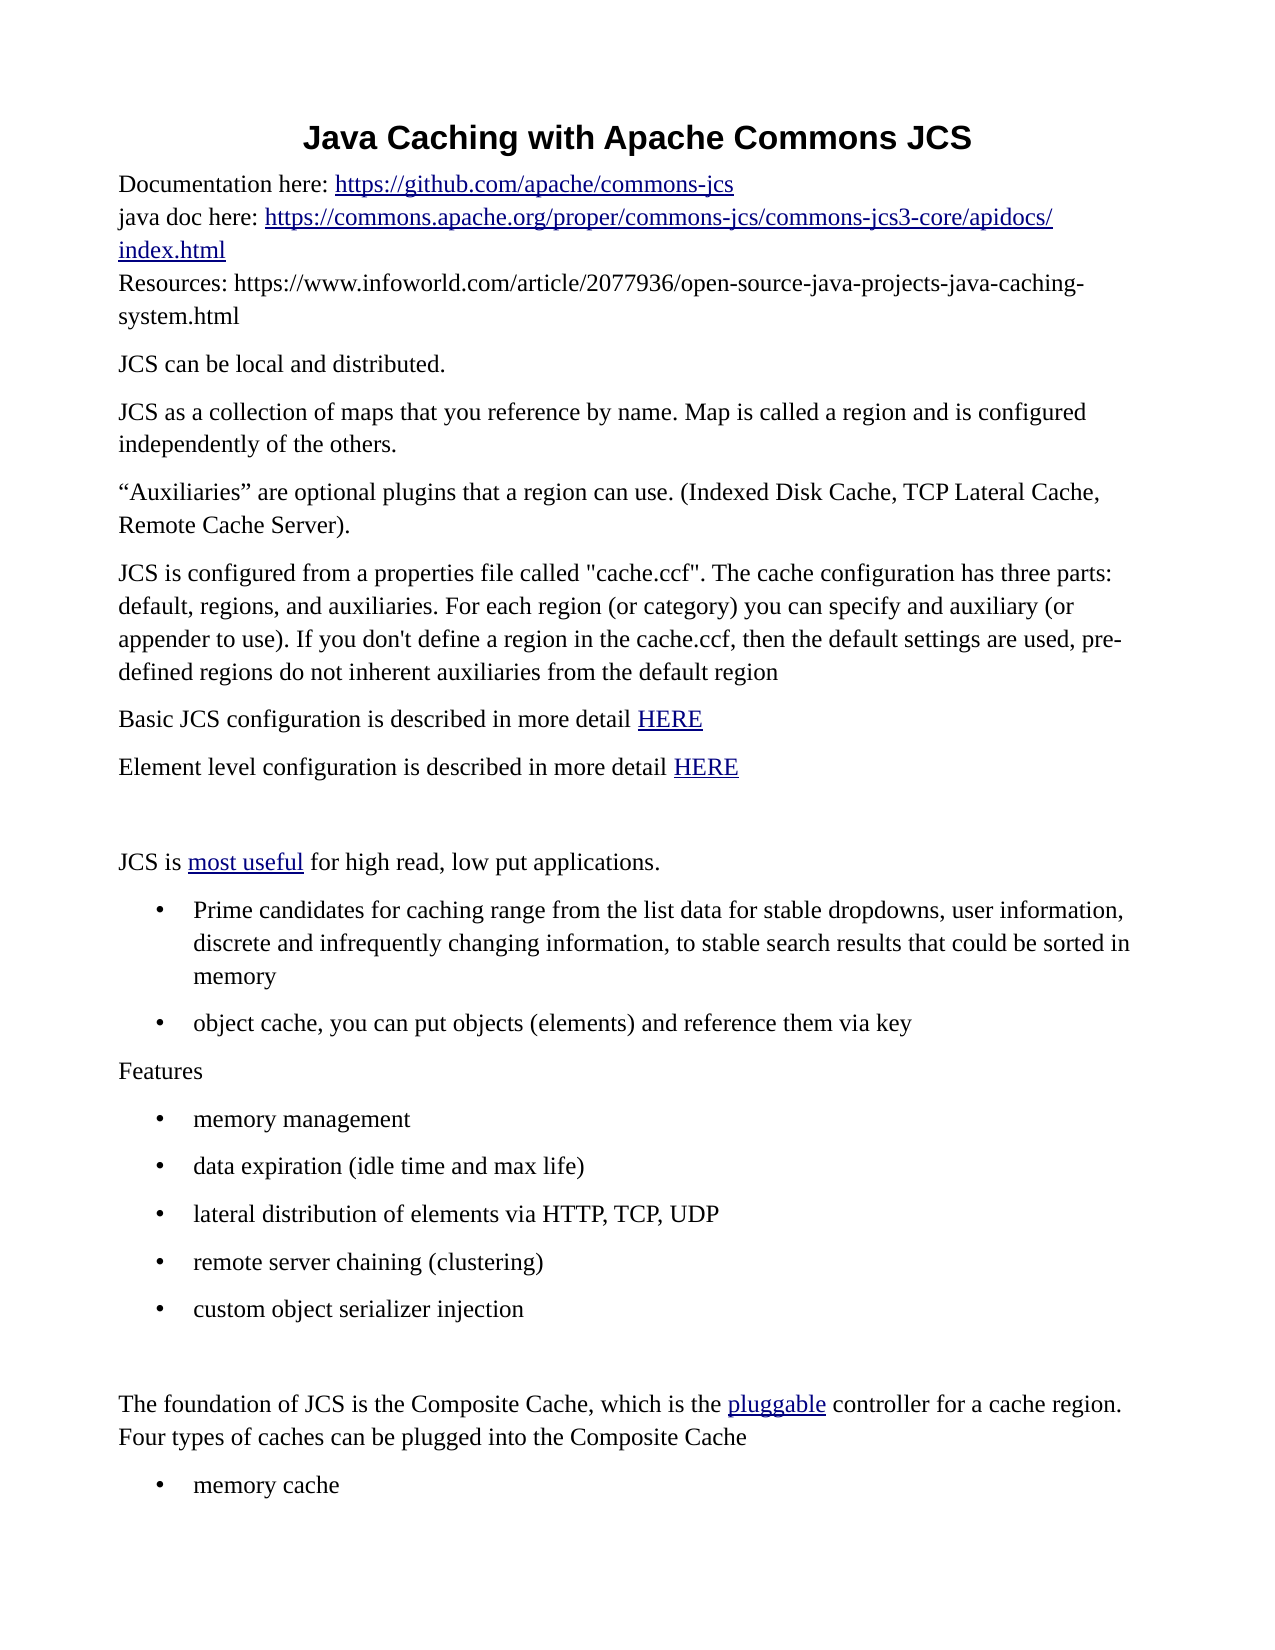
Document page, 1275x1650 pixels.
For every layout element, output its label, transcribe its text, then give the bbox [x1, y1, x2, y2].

text Element level configuration is described in more detail HERE [118, 752, 1157, 781]
text Features [118, 1056, 1157, 1085]
text Basic JCS configuration is described in more detail HERE [118, 704, 1157, 733]
text JCS as a collection of maps that you reference by name. Map is called a region and is configured independently of the others. [118, 397, 1157, 458]
list remote server chaining (clustering) [156, 1247, 1157, 1275]
text JCS is most useful for high read, low put applications. [118, 847, 1157, 876]
text JCS is configured from a properties file called "cache.ccf". The cache configuration has three parts: default, regions, and auxiliaries. For each region (or category) you can specify and auxiliary (or appender to use). If you don't define a region in the cache.ccf, then the default settings are used, pre-defined regions do not inherent auxiliaries from the default region [118, 558, 1157, 686]
list custom object serializer injection [156, 1294, 1157, 1323]
list memory cache [156, 1470, 1157, 1499]
text “Auxiliaries” are optional plugins that a region can use. (Indexed Disk Cache, TCP Lateral Cache, Remote Cache Server). [118, 477, 1157, 539]
list memory management [156, 1104, 1157, 1132]
text Documentation here: https://github.com/apache/commons-jcs java doc here: https://commons.apache.org/proper/commons-jcs/commons-jcs3-core/apidocs/index.html Resources: https://www.infoworld.com/article/2077936/open-source-java-projects-java-caching-system.html [118, 169, 1157, 330]
list object cache, you can put objects (elements) and reference them via key [156, 1008, 1157, 1037]
list data expiration (idle time and max life) [156, 1151, 1157, 1180]
subtitle Java Caching with Apache Commons JCS [118, 118, 1157, 157]
text JCS can be local and distributed. [118, 349, 1157, 378]
list lateral distribution of elements via HTTP, TCP, UDP [156, 1199, 1157, 1228]
list Prime candidates for caching range from the list data for stable dropdowns, user information, discrete and infrequently changing information, to stable search results that could be sorted in memory [156, 895, 1157, 990]
text The foundation of JCS is the Composite Cache, which is the pluggable controller for a cache region. Four types of caches can be plugged into the Composite Cache [118, 1389, 1157, 1451]
